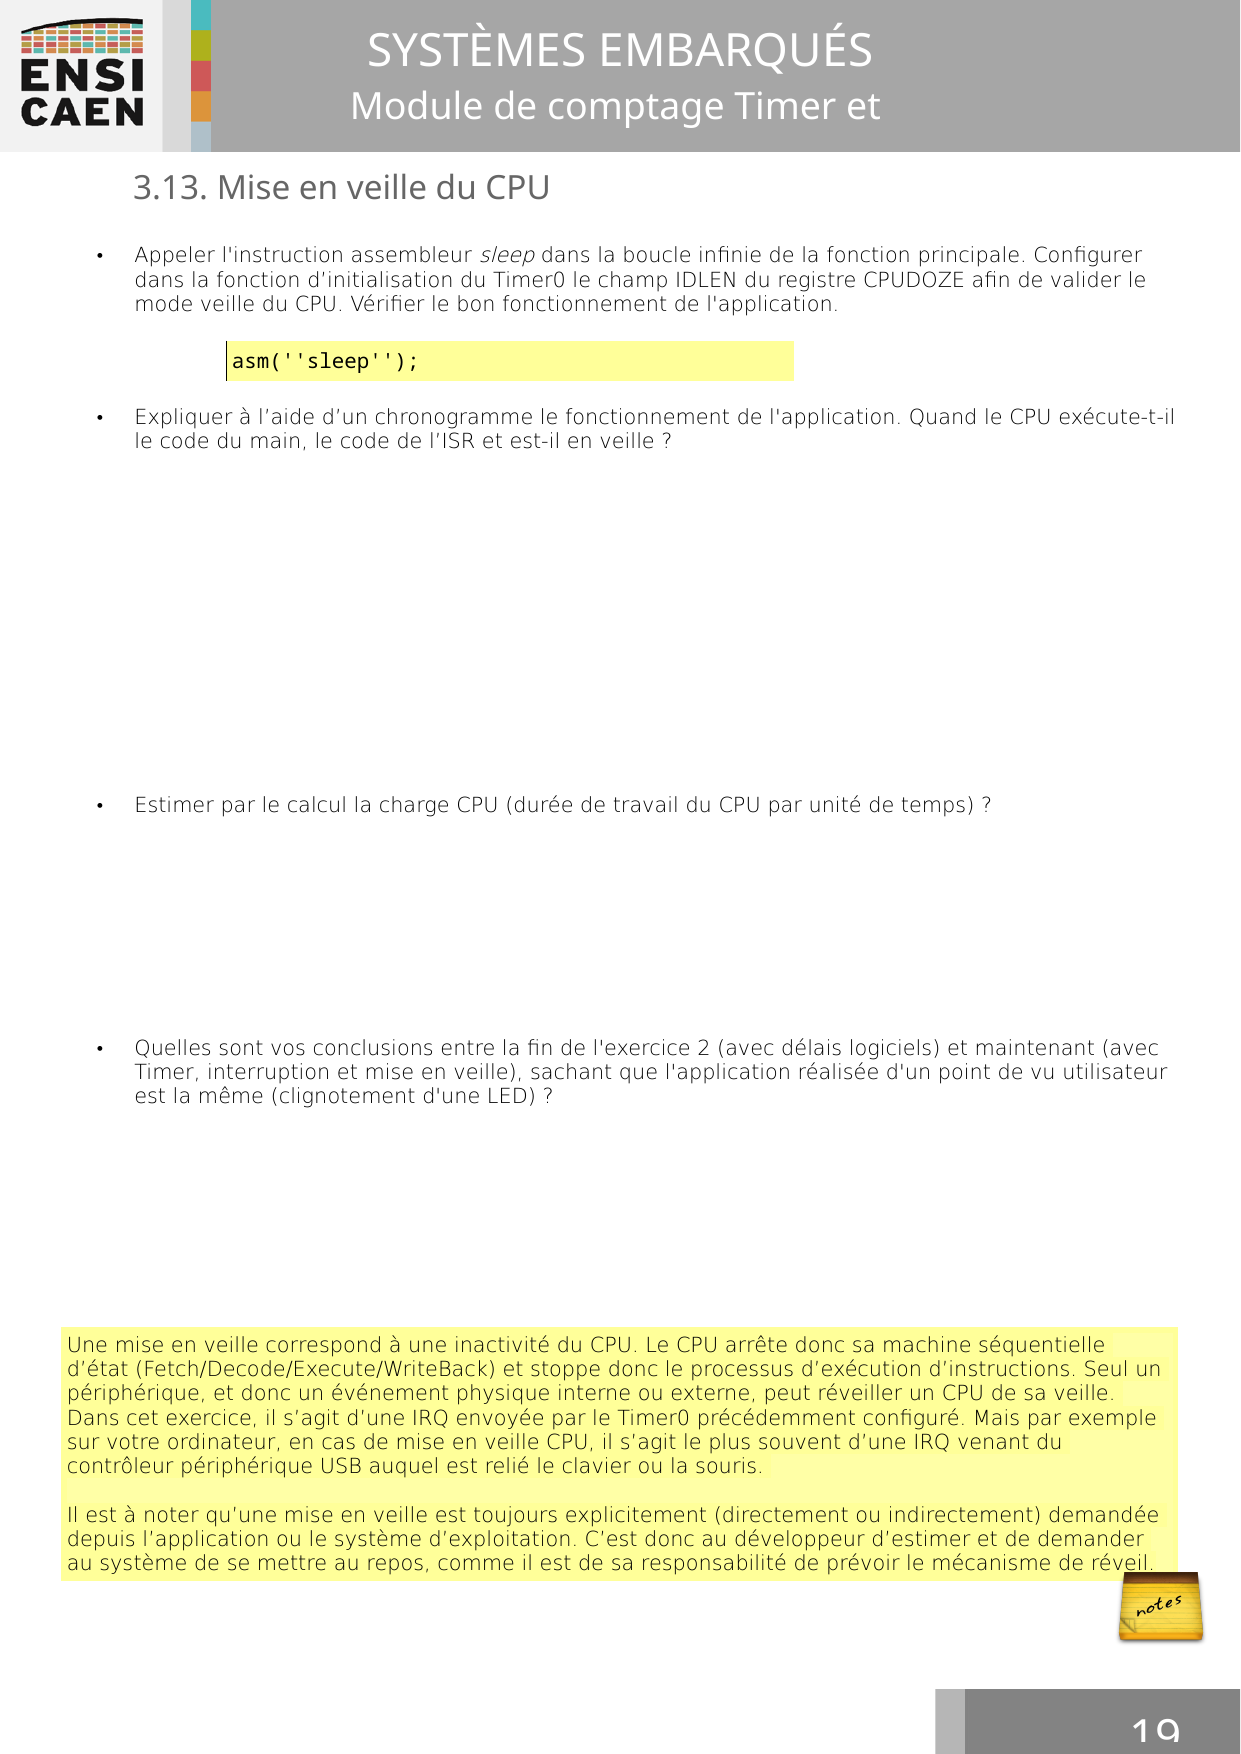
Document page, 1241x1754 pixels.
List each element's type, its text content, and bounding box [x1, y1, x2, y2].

table_header Une mise en veille correspond à une inactivité du CPU. Le CPU arrête donc sa machine séquentielle d’état (Fetch/Decode/Execute/WriteBack) et stoppe donc le processus d’exécution d’instructions. Seul un périphérique, et donc un événement physique interne ou externe, peut réveiller un CPU de sa veille. Dans cet exercice, il s’agit d’une IRQ envoyée par le Timer0 précédemment configuré. Mais par exemple sur votre ordinateur, en cas de mise en veille CPU, il s’agit le plus souvent d’une IRQ venant du contrôleur périphérique USB auquel est relié le clavier ou la souris. Il est à noter qu’une mise en veille est toujours explicitement (directement ou indirectement) demandée depuis l’application ou le système d’exploitation. C’est donc au développeur d’estimer et de demander au système de se mettre au repos, comme il est de sa responsabilité de prévoir le mécanisme de réveil. [61, 1327, 1178, 1581]
list Estimer par le calcul la charge CPU (durée de travail du CPU par unité de temps) ? [97, 793, 1181, 817]
picture [935, 1689, 1241, 1754]
picture [1111, 1561, 1210, 1650]
picture [0, 0, 1241, 152]
list Expliquer à l’aide d’un chronogramme le fonctionnement de l'application. Quand le CPU exécute-t-il le code du main, le code de l’ISR et est-il en veille ? [97, 405, 1181, 453]
text 3.13. Mise en veille du CPU [59, 164, 1181, 209]
list Appeler l'instruction assembleur sleep dans la boucle infinie de la fonction principale. Configurer dans la fonction d’initialisation du Timer0 le champ IDLEN du registre CPUDOZE afin de valider le mode veille du CPU. Vérifier le bon fonctionnement de l'application. [97, 243, 1181, 316]
list Quelles sont vos conclusions entre la fin de l'exercice 2 (avec délais logiciels) et maintenant (avec Timer, interruption et mise en veille), sachant que l'application réalisée d'un point de vu utilisateur est la même (clignotement d'une LED) ? [97, 1036, 1181, 1109]
table_header asm(''sleep''); [227, 341, 794, 381]
